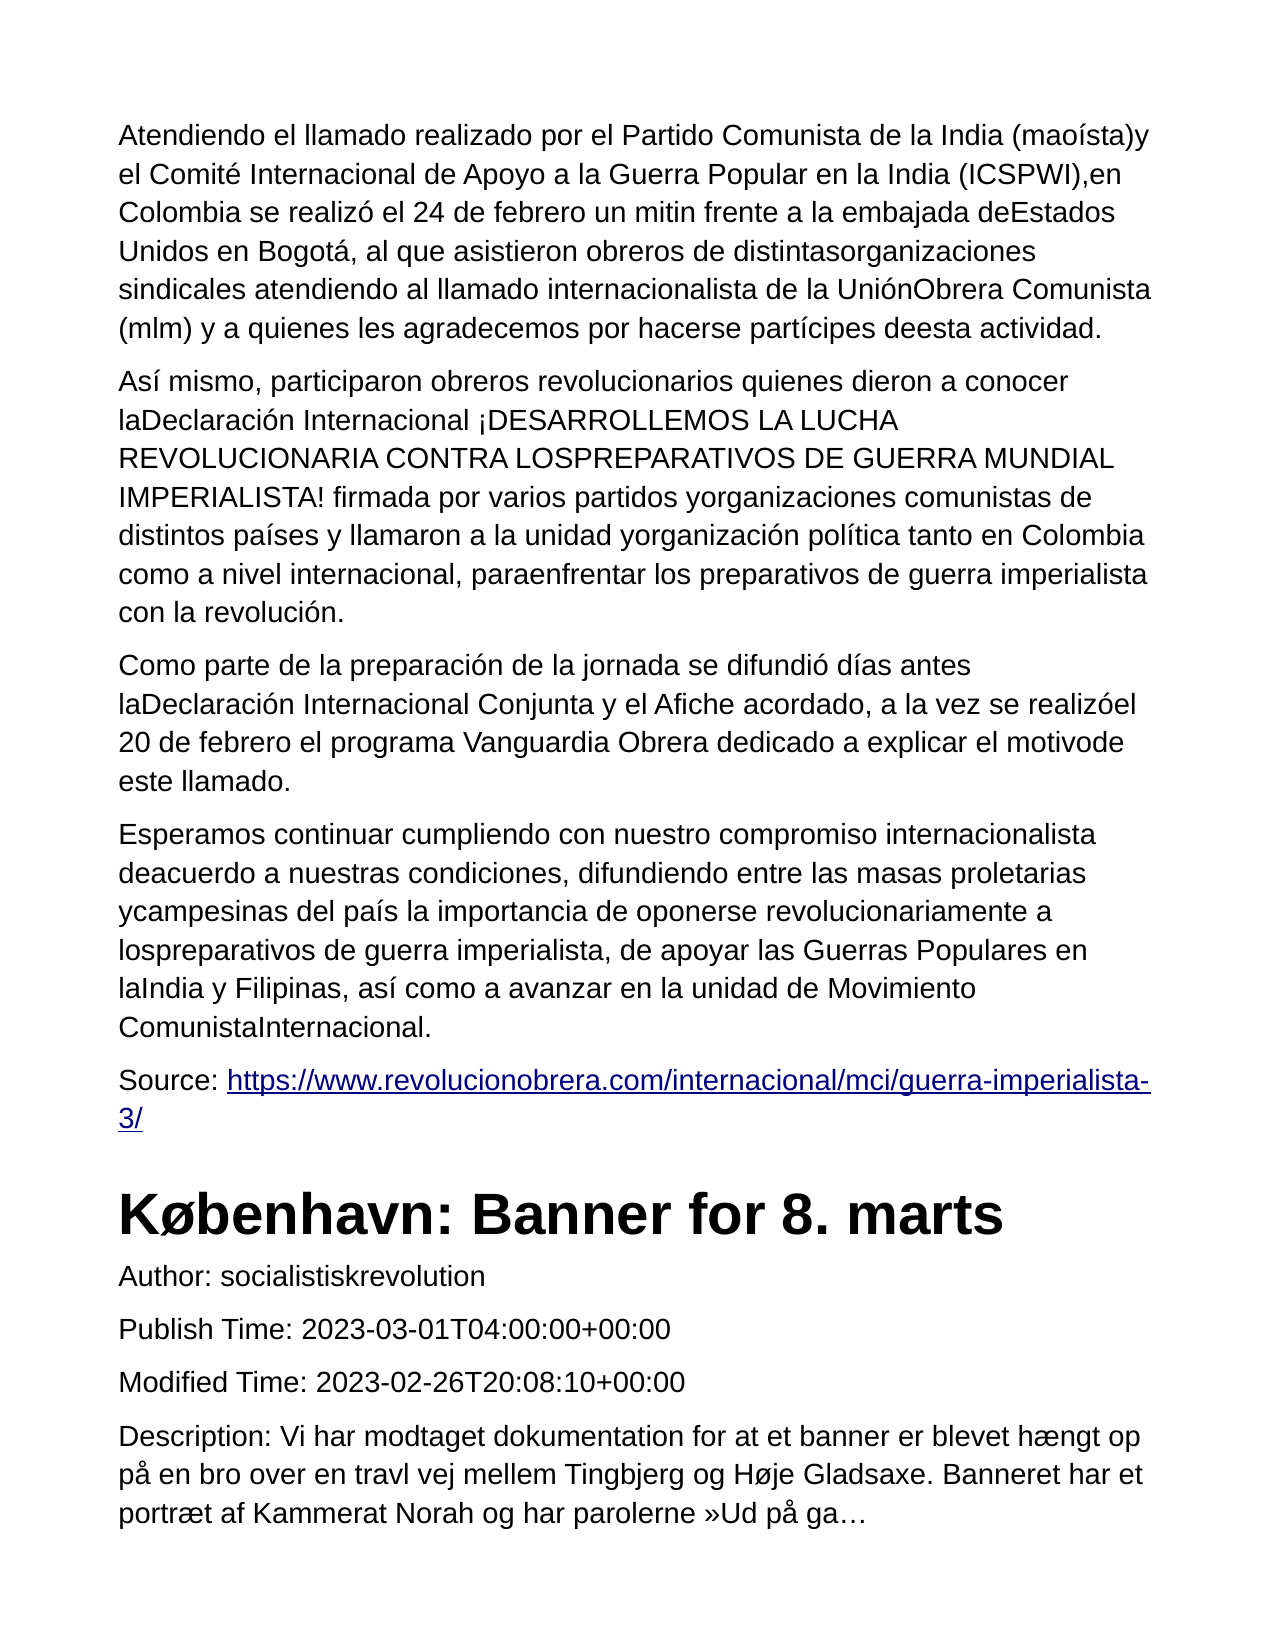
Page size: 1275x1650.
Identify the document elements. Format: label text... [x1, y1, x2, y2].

subtitle København: Banner for 8. marts [118, 1179, 1157, 1247]
text Modified Time: 2023-02-26T20:08:10+00:00 [118, 1365, 1157, 1399]
text Source: https://www.revolucionobrera.com/internacional/mci/guerra-imperialista-3/ [118, 1063, 1157, 1135]
text Así mismo, participaron obreros revolucionarios quienes dieron a conocer laDeclaración Internacional ¡DESARROLLEMOS LA LUCHA REVOLUCIONARIA CONTRA LOSPREPARATIVOS DE GUERRA MUNDIAL IMPERIALISTA! firmada por varios partidos yorganizaciones comunistas de distintos países y llamaron a la unidad yorganización política tanto en Colombia como a nivel internacional, paraenfrentar los preparativos de guerra imperialista con la revolución. [118, 364, 1157, 629]
text Como parte de la preparación de la jornada se difundió días antes laDeclaración Internacional Conjunta y el Afiche acordado, a la vez se realizóel 20 de febrero el programa Vanguardia Obrera dedicado a explicar el motivode este llamado. [118, 648, 1157, 797]
text Publish Time: 2023-03-01T04:00:00+00:00 [118, 1312, 1157, 1346]
text Author: socialistiskrevolution [118, 1259, 1157, 1293]
text Description: Vi har modtaget dokumentation for at et banner er blevet hængt op på en bro over en travl vej mellem Tingbjerg og Høje Gladsaxe. Banneret har et portræt af Kammerat Norah og har parolerne »Ud på ga… [118, 1418, 1157, 1529]
text Atendiendo el llamado realizado por el Partido Comunista de la India (maoísta)y el Comité Internacional de Apoyo a la Guerra Popular en la India (ICSPWI),en Colombia se realizó el 24 de febrero un mitin frente a la embajada deEstados Unidos en Bogotá, al que asistieron obreros de distintasorganizaciones sindicales atendiendo al llamado internacionalista de la UniónObrera Comunista (mlm) y a quienes les agradecemos por hacerse partícipes deesta actividad. [118, 118, 1157, 344]
text Esperamos continuar cumpliendo con nuestro compromiso internacionalista deacuerdo a nuestras condiciones, difundiendo entre las masas proletarias ycampesinas del país la importancia de oponerse revolucionariamente a lospreparativos de guerra imperialista, de apoyar las Guerras Populares en laIndia y Filipinas, así como a avanzar en la unidad de Movimiento ComunistaInternacional. [118, 817, 1157, 1043]
